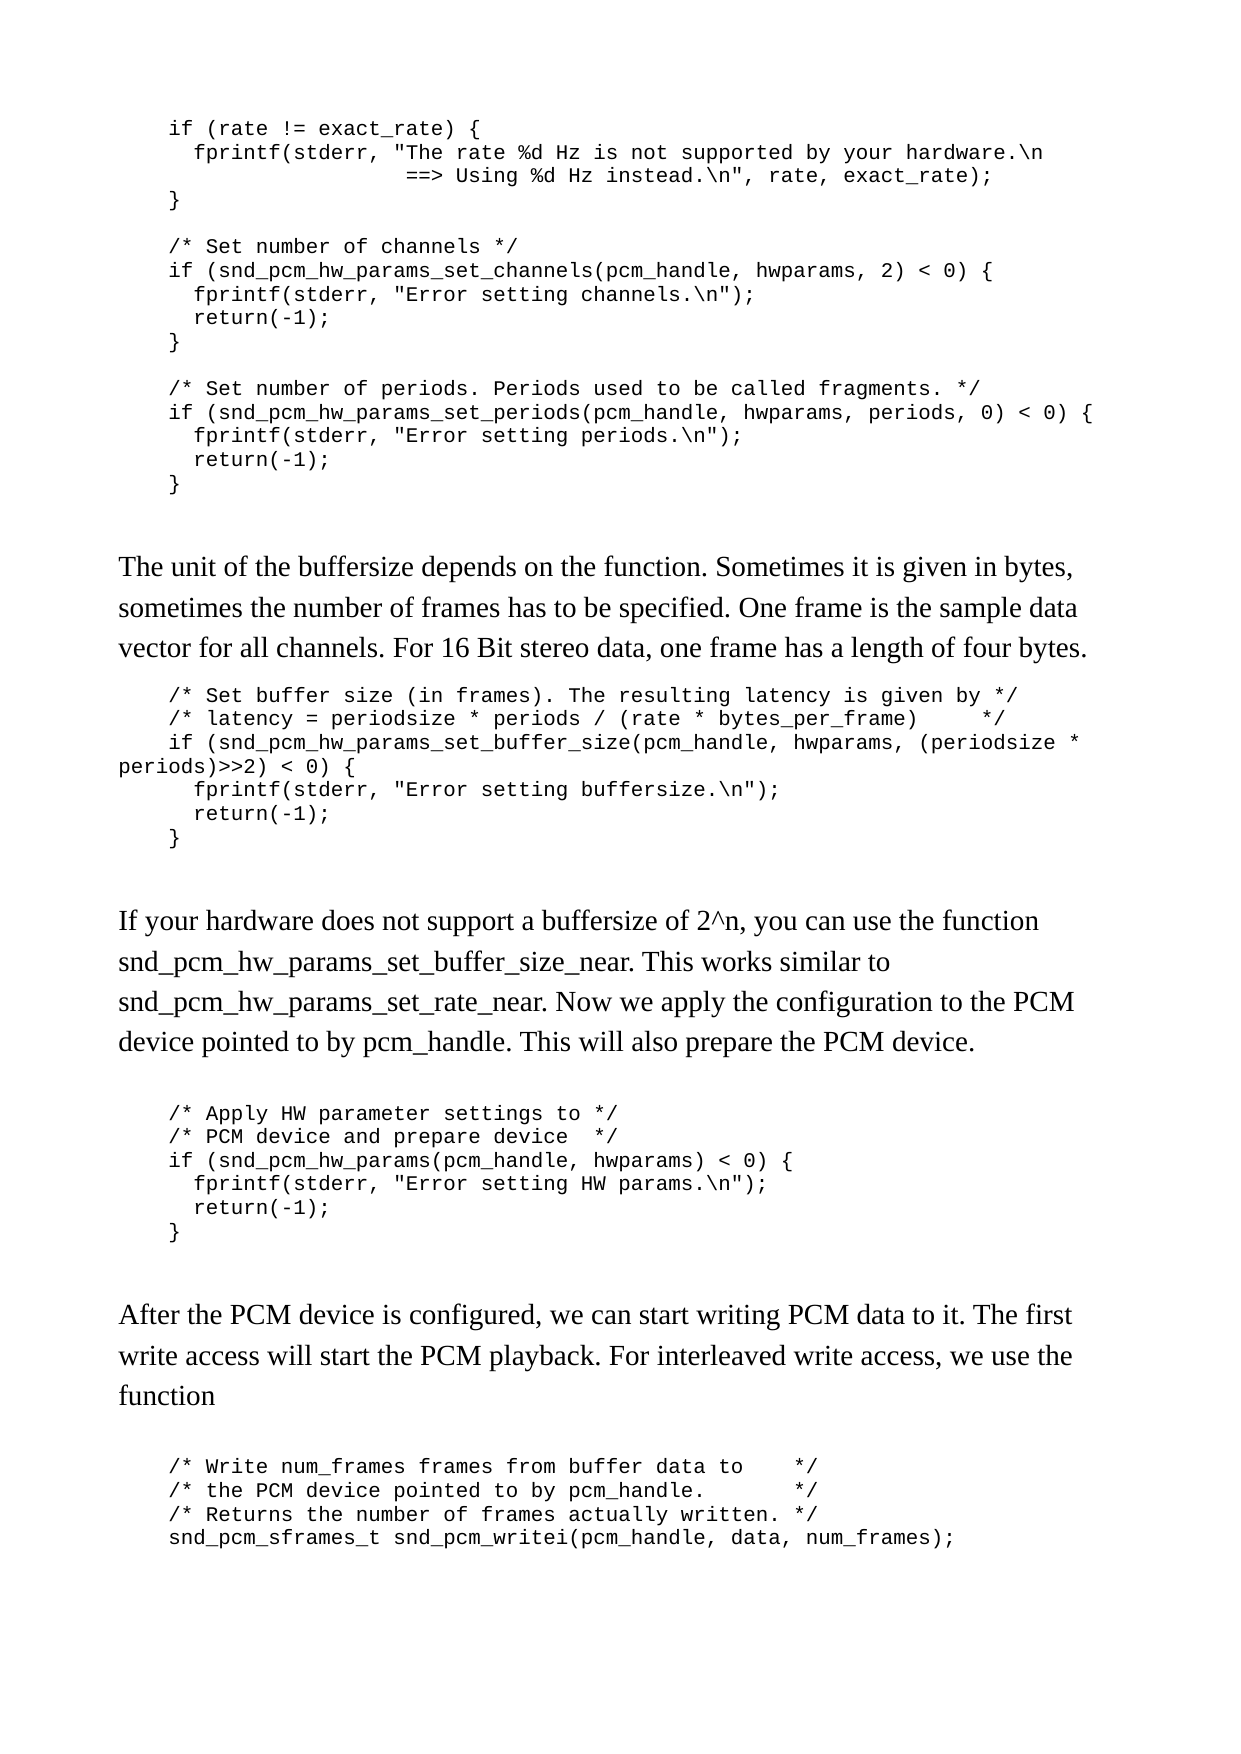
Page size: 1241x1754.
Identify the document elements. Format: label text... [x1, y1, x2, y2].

text fprintf(stderr, "Error setting buffersize.\n"); [118, 779, 1122, 803]
text /* Set buffer size (in frames). The resulting latency is given by */ [118, 685, 1122, 708]
text if (snd_pcm_hw_params(pcm_handle, hwparams) < 0) { [118, 1150, 1122, 1173]
text return(-1); [118, 307, 1122, 331]
text snd_pcm_sframes_t snd_pcm_writei(pcm_handle, data, num_frames); [118, 1527, 1122, 1551]
text } [118, 827, 1122, 850]
text } [118, 1221, 1122, 1244]
text return(-1); [118, 1197, 1122, 1221]
text if (rate != exact_rate) { [118, 118, 1122, 142]
text } [118, 331, 1122, 354]
text If your hardware does not support a buffersize of 2^n, you can use the function snd_pcm_hw_params_set_buffer_size_near. This works similar to snd_pcm_hw_params_set_rate_near. Now we apply the configuration to the PCM device pointed to by pcm_handle. This will also prepare the PCM device. [118, 903, 1122, 1058]
text /* PCM device and prepare device */ [118, 1126, 1122, 1150]
text return(-1); [118, 803, 1122, 827]
text ==> Using %d Hz instead.\n", rate, exact_rate); [118, 165, 1122, 189]
text } [118, 473, 1122, 496]
text After the PCM device is configured, we can start writing PCM data to it. The first write access will start the PCM playback. For interleaved write access, we use the function [118, 1297, 1122, 1411]
text if (snd_pcm_hw_params_set_periods(pcm_handle, hwparams, periods, 0) < 0) { [118, 402, 1122, 426]
text fprintf(stderr, "Error setting channels.\n"); [118, 284, 1122, 307]
text fprintf(stderr, "Error setting periods.\n"); [118, 426, 1122, 449]
text /* the PCM device pointed to by pcm_handle. */ [118, 1480, 1122, 1504]
text /* Set number of channels */ [118, 236, 1122, 260]
text } [118, 189, 1122, 213]
text /* Write num_frames frames from buffer data to */ [118, 1456, 1122, 1480]
text return(-1); [118, 449, 1122, 473]
text if (snd_pcm_hw_params_set_channels(pcm_handle, hwparams, 2) < 0) { [118, 260, 1122, 284]
text fprintf(stderr, "The rate %d Hz is not supported by your hardware.\n [118, 142, 1122, 165]
text fprintf(stderr, "Error setting HW params.\n"); [118, 1173, 1122, 1197]
text /* Apply HW parameter settings to */ [118, 1102, 1122, 1126]
text if (snd_pcm_hw_params_set_buffer_size(pcm_handle, hwparams, (periodsize * periods)>>2) < 0) { [118, 732, 1122, 779]
text The unit of the buffersize depends on the function. Sometimes it is given in bytes, sometimes the number of frames has to be specified. One frame is the sample data vector for all channels. For 16 Bit stereo data, one frame has a length of four bytes. [118, 549, 1122, 663]
text /* Set number of periods. Periods used to be called fragments. */ [118, 378, 1122, 402]
text /* latency = periodsize * periods / (rate * bytes_per_frame) */ [118, 708, 1122, 732]
text /* Returns the number of frames actually written. */ [118, 1504, 1122, 1527]
